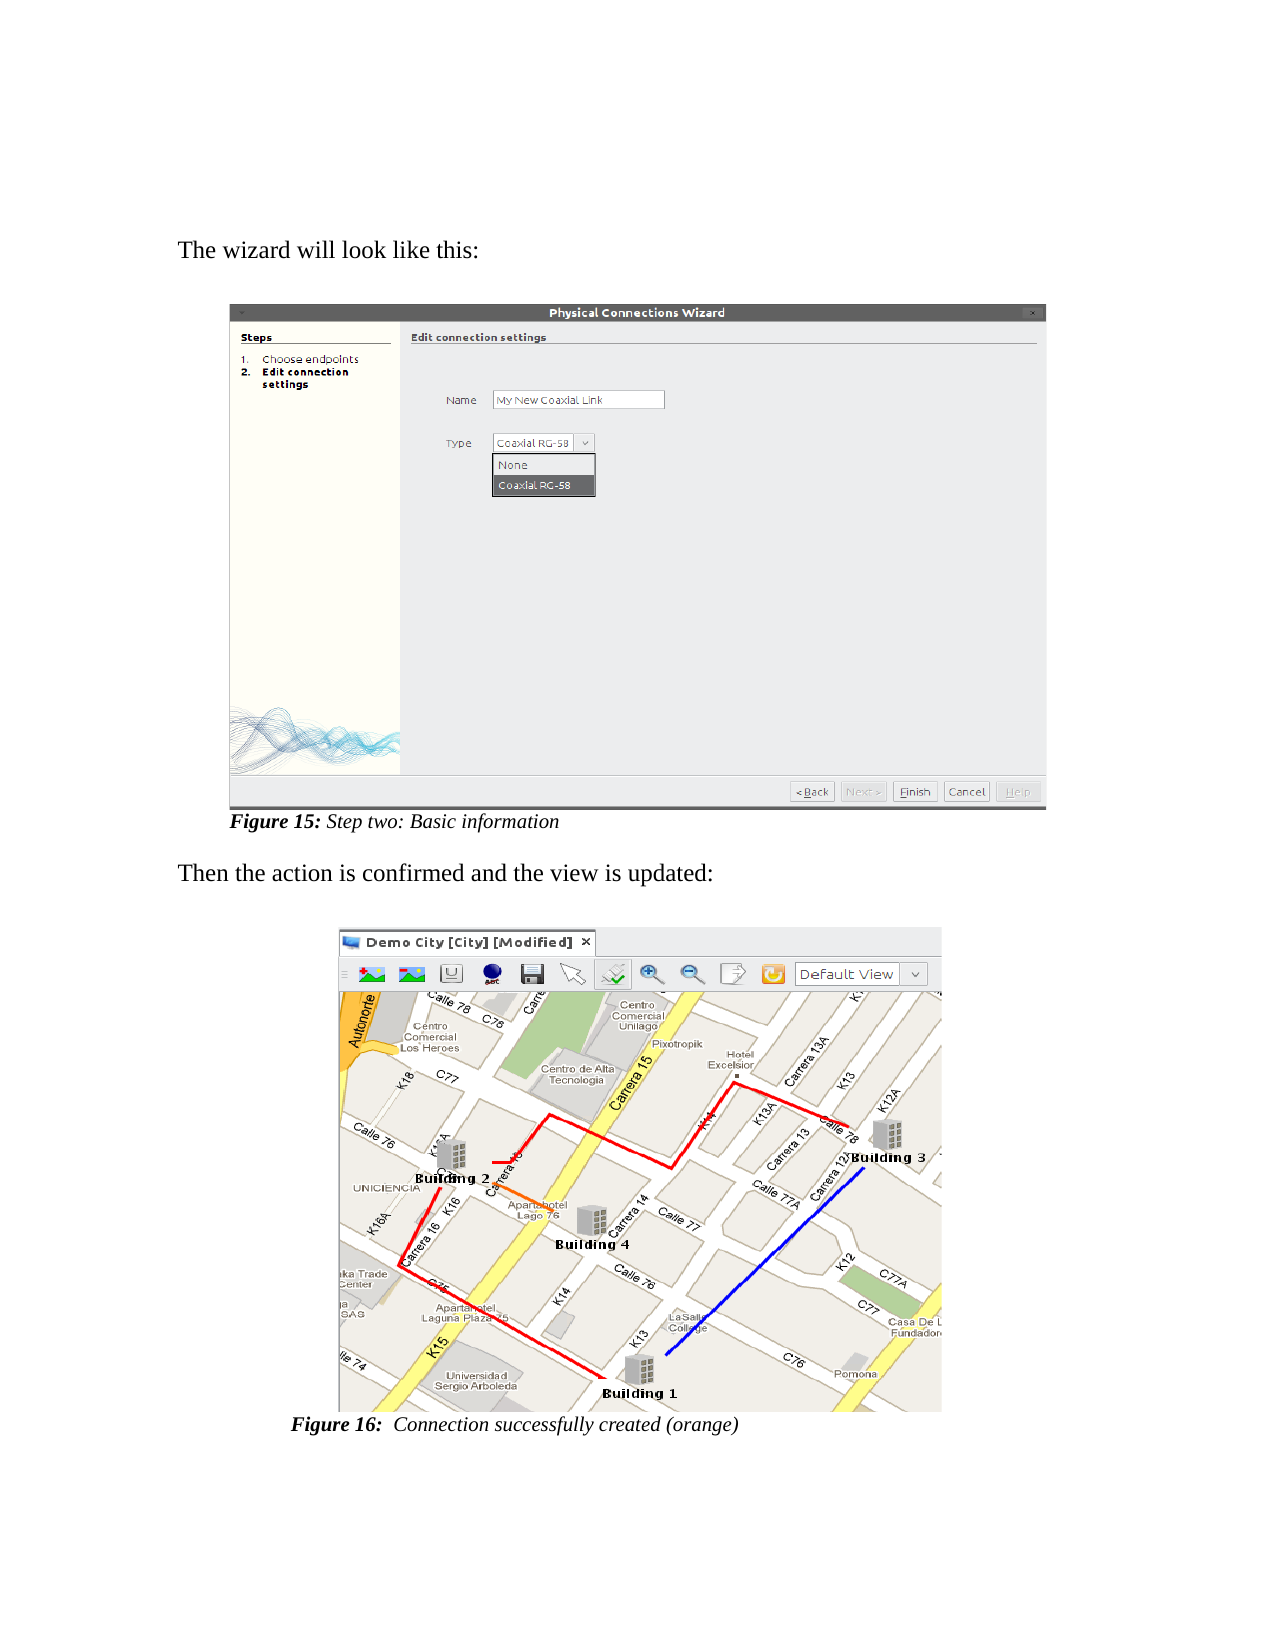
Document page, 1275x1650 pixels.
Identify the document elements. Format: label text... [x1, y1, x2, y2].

list Connection successfully created (orange) [291, 928, 984, 1436]
picture [338, 927, 942, 1412]
picture [229, 304, 1047, 810]
text The wizard will look like this: [177, 235, 1098, 263]
text Then the action is confirmed and the view is updated: [177, 858, 1098, 886]
list Step two: Basic information [229, 810, 1046, 833]
